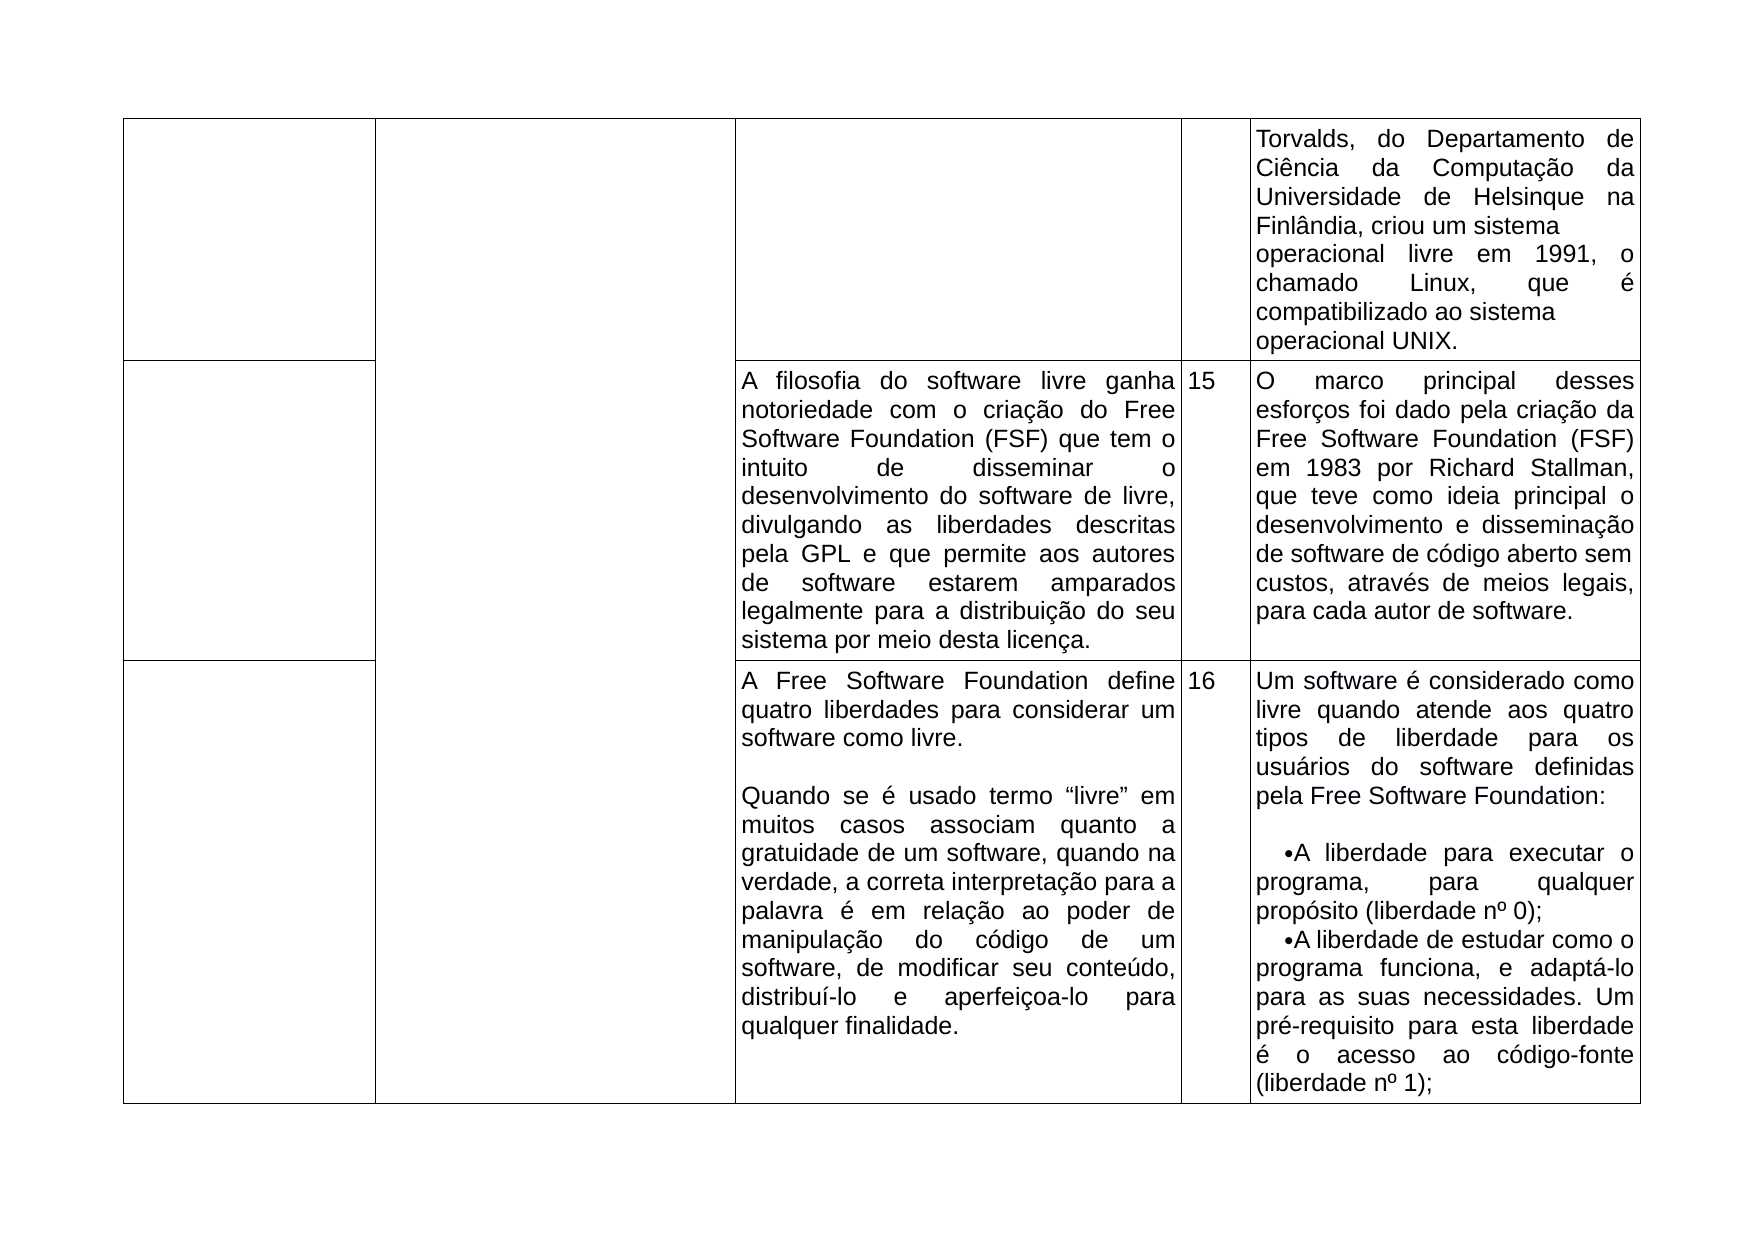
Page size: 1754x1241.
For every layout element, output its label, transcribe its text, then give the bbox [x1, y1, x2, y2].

table_cell 16 [1182, 661, 1250, 1103]
table_cell A filosofia do software livre ganha notoriedade com o criação do Free Software Foundation (FSF) que tem o intuito de disseminar o desenvolvimento do software de livre, divulgando as liberdades descritas pela GPL e que permite aos autores de software estarem amparados legalmente para a distribuição do seu sistema por meio desta licença. [736, 361, 1181, 659]
table_cell [736, 119, 1181, 360]
table_cell A Free Software Foundation define quatro liberdades para considerar um software como livre. Quando se é usado termo “livre” em muitos casos associam quanto a gratuidade de um software, quando na verdade, a correta interpretação para a palavra é em relação ao poder de manipulação do código de um software, de modificar seu conteúdo, distribuí-lo e aperfeiçoa-lo para qualquer finalidade. [736, 661, 1181, 1103]
table_cell [124, 361, 375, 659]
table_cell [376, 119, 735, 1103]
table_cell [124, 661, 375, 1103]
table_cell [1182, 119, 1250, 360]
table_cell Torvalds, do Departamento de Ciência da Computação da Universidade de Helsinque na Finlândia, criou um sistema operacional livre em 1991, o chamado Linux, que é compatibilizado ao sistema operacional UNIX. [1251, 119, 1640, 360]
table_cell 15 [1182, 361, 1250, 659]
table_cell Um software é considerado como livre quando atende aos quatro tipos de liberdade para os usuários do software definidas pela Free Software Foundation: A liberdade para executar o programa, para qualquer propósito (liberdade nº 0); A liberdade de estudar como o programa funciona, e adaptá-lo para as suas necessidades. Um pré-requisito para esta liberdade é o acesso ao código-fonte (liberdade nº 1); A liberdade de redistribuir cópias de modo que você possa ajudar a sua comunidade (liberdade nº 2); A liberdade de aperfeiçoar o programa, e liberar os seus aperfeiçoamentos, de modo que toda a comunidade se beneficie. Um pré-requisito para esta liberdade é o acesso ao código-fonte (liberdade nº 3). [1251, 661, 1640, 1103]
table_cell O marco principal desses esforços foi dado pela criação da Free Software Foundation (FSF) em 1983 por Richard Stallman, que teve como ideia principal o desenvolvimento e disseminação de software de código aberto sem custos, através de meios legais, para cada autor de software. [1251, 361, 1640, 659]
table_cell [124, 119, 375, 360]
